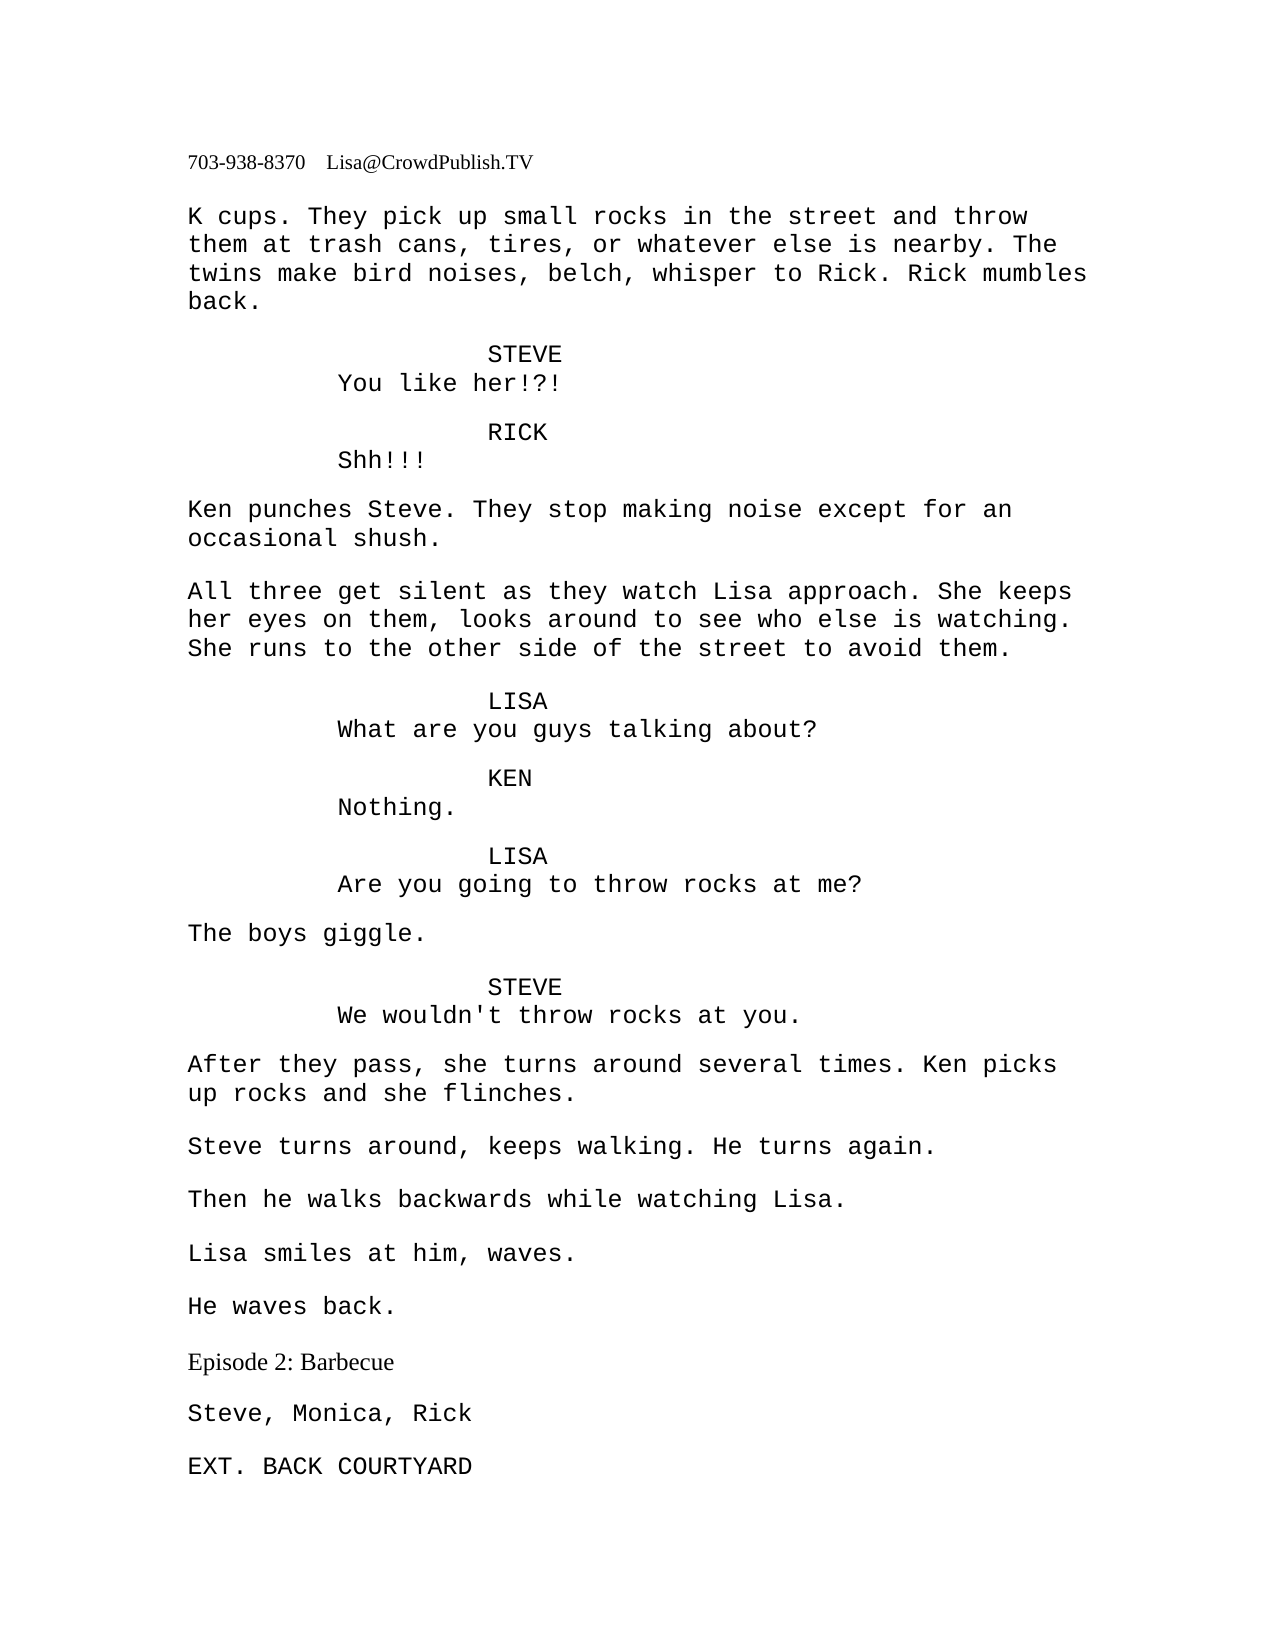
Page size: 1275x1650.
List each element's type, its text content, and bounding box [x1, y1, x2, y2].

text What are you guys talking about? [337, 717, 937, 745]
text K cups. They pick up small rocks in the street and throw them at trash cans, tires, or whatever else is nearby. The twins make bird noises, belch, whisper to Rick. Rick mumbles back. [187, 203, 1087, 317]
text He waves back. [187, 1293, 1087, 1322]
text Then he walks backwards while watching Lisa. [187, 1187, 1087, 1215]
subtitle EXT. BACK COURTYARD [187, 1454, 1087, 1482]
subtitle Episode 2: Barbecue [187, 1347, 1087, 1376]
text KEN [187, 766, 1087, 794]
text Are you going to throw rocks at me? [337, 872, 937, 900]
text All three get silent as they watch Lisa approach. She keeps her eyes on them, looks around to see who else is watching. She runs to the other side of the street to avoid them. [187, 578, 1087, 663]
text You like her!?! [337, 370, 937, 398]
text The boys giggle. [187, 921, 1087, 949]
text STEVE [187, 342, 1087, 370]
text Shh!!! [337, 448, 937, 476]
text Steve turns around, keeps walking. He turns again. [187, 1133, 1087, 1162]
text LISA [187, 688, 1087, 717]
text STEVE [187, 974, 1087, 1003]
text Lisa smiles at him, waves. [187, 1240, 1087, 1268]
text RICK [187, 419, 1087, 448]
text LISA [187, 843, 1087, 872]
subtitle Steve, Monica, Rick [187, 1401, 1087, 1429]
text We wouldn't throw rocks at you. [337, 1003, 937, 1031]
text After they pass, she turns around several times. Ken picks up rocks and she flinches. [187, 1052, 1087, 1108]
text Nothing. [337, 794, 937, 823]
text Ken punches Steve. They stop making noise except for an occasional shush. [187, 497, 1087, 553]
